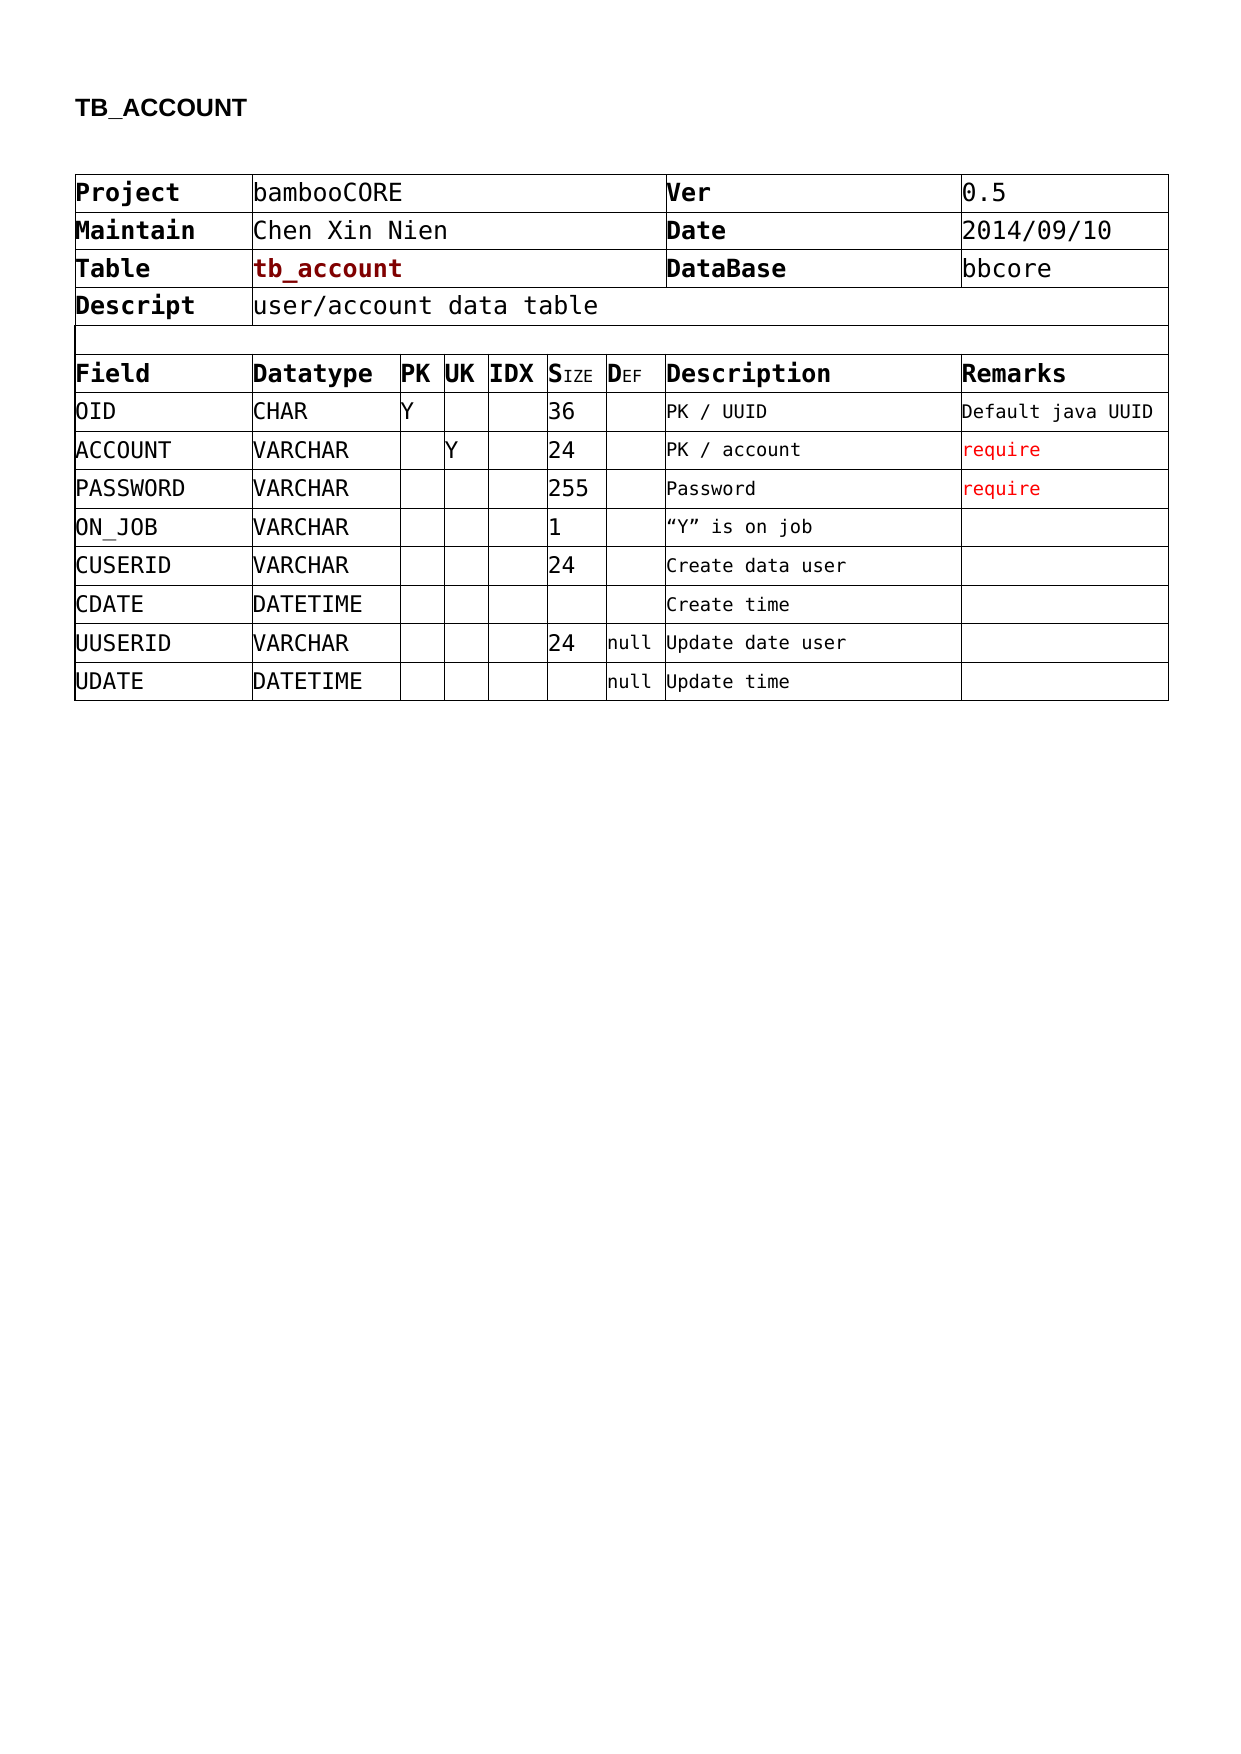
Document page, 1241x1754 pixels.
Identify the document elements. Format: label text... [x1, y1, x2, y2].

table_cell [1169, 325, 1181, 353]
table_cell [1169, 392, 1181, 431]
table_cell [401, 432, 444, 469]
table_cell Remarks [962, 355, 1168, 392]
table_cell [1169, 623, 1181, 662]
table_cell [962, 547, 1168, 585]
table_cell null [607, 663, 665, 700]
table_cell [607, 432, 665, 469]
table_cell CUSERID [76, 547, 252, 585]
table_cell ON_JOB [76, 509, 252, 546]
table_cell [401, 547, 444, 585]
table_cell [489, 586, 547, 623]
table_cell PK / UUID [666, 393, 961, 431]
table_cell Password [666, 470, 961, 508]
table_cell [445, 624, 488, 662]
table_cell bbcore [962, 250, 1168, 287]
table_cell [401, 586, 444, 623]
table_cell [607, 509, 665, 546]
table_cell Y [445, 432, 488, 469]
table_cell VARCHAR [253, 509, 400, 546]
table_cell ACCOUNT [76, 432, 252, 469]
table_cell [1169, 585, 1181, 623]
table_cell [76, 326, 1168, 353]
table_cell Date [667, 213, 961, 249]
table_cell null [607, 624, 665, 662]
table_cell PASSWORD [76, 470, 252, 508]
table_cell “Y” is on job [666, 509, 961, 546]
table_cell 2014/09/10 [962, 213, 1168, 249]
table_cell [445, 586, 488, 623]
table_cell [962, 624, 1168, 662]
table_cell [1169, 469, 1181, 508]
table_cell [1175, 249, 1181, 287]
table_cell Create time [666, 586, 961, 623]
table_cell OID [76, 393, 252, 431]
table_cell [489, 393, 547, 431]
table_cell VARCHAR [253, 547, 400, 585]
table_cell [489, 509, 547, 546]
table_header [1175, 174, 1181, 212]
table_cell Default java UUID [962, 393, 1168, 431]
table_cell [548, 663, 606, 700]
table_cell [445, 547, 488, 585]
table_cell Table [76, 250, 252, 287]
table_cell [1175, 212, 1181, 249]
table_cell [1175, 287, 1181, 325]
table_cell UK [445, 355, 488, 392]
table_cell [607, 586, 665, 623]
table_cell [401, 509, 444, 546]
table_cell 1 [548, 509, 606, 546]
table_cell require [962, 432, 1168, 469]
table_cell UDATE [76, 663, 252, 700]
table_cell VARCHAR [253, 624, 400, 662]
table_cell [401, 663, 444, 700]
table_cell DEF [607, 355, 665, 392]
table_cell VARCHAR [253, 470, 400, 508]
table_cell [489, 663, 547, 700]
table_header 0.5 [962, 175, 1168, 212]
table_cell 24 [548, 547, 606, 585]
table_header Ver [667, 175, 961, 212]
table_cell [401, 470, 444, 508]
table_cell DATETIME [253, 663, 400, 700]
table_cell [607, 470, 665, 508]
table_cell [445, 470, 488, 508]
table_cell [445, 663, 488, 700]
table_cell [1169, 431, 1181, 469]
table_cell VARCHAR [253, 432, 400, 469]
table_cell Create data user [666, 547, 961, 585]
table_cell PK / account [666, 432, 961, 469]
table_cell Field [76, 355, 252, 392]
table_cell [489, 547, 547, 585]
table_cell [962, 586, 1168, 623]
table_cell 24 [548, 624, 606, 662]
table_cell [962, 663, 1168, 700]
subtitle TB_ACCOUNT [75, 89, 1165, 127]
table_cell require [962, 470, 1168, 508]
table_cell DataBase [667, 250, 961, 287]
table_cell user/account data table [253, 288, 1168, 325]
table_cell [607, 547, 665, 585]
table_cell Update date user [666, 624, 961, 662]
table_cell Chen Xin Nien [253, 213, 666, 249]
table_cell 24 [548, 432, 606, 469]
table_cell 36 [548, 393, 606, 431]
table_cell [445, 509, 488, 546]
table_cell Descript [76, 288, 252, 325]
table_cell PK [401, 355, 444, 392]
table_cell UUSERID [76, 624, 252, 662]
table_cell [445, 393, 488, 431]
table_cell Datatype [253, 355, 400, 392]
table_cell SIZE [548, 355, 606, 392]
table_header bambooCORE [253, 175, 666, 212]
table_cell [401, 624, 444, 662]
table_cell [1169, 354, 1181, 392]
table_cell CDATE [76, 586, 252, 623]
table_cell Description [666, 355, 961, 392]
table_cell [489, 432, 547, 469]
table_cell 255 [548, 470, 606, 508]
table_cell tb_account [253, 250, 666, 287]
table_cell Update time [666, 663, 961, 700]
table_cell DATETIME [253, 586, 400, 623]
table_cell [1169, 546, 1181, 585]
table_cell [489, 470, 547, 508]
table_cell [607, 393, 665, 431]
table_cell [1169, 662, 1181, 700]
table_cell Maintain [76, 213, 252, 249]
table_cell [548, 586, 606, 623]
table_cell IDX [489, 355, 547, 392]
table_cell Y [401, 393, 444, 431]
table_cell [489, 624, 547, 662]
table_cell [962, 509, 1168, 546]
table_cell [1169, 508, 1181, 546]
table_cell CHAR [253, 393, 400, 431]
table_header Project [76, 175, 252, 212]
